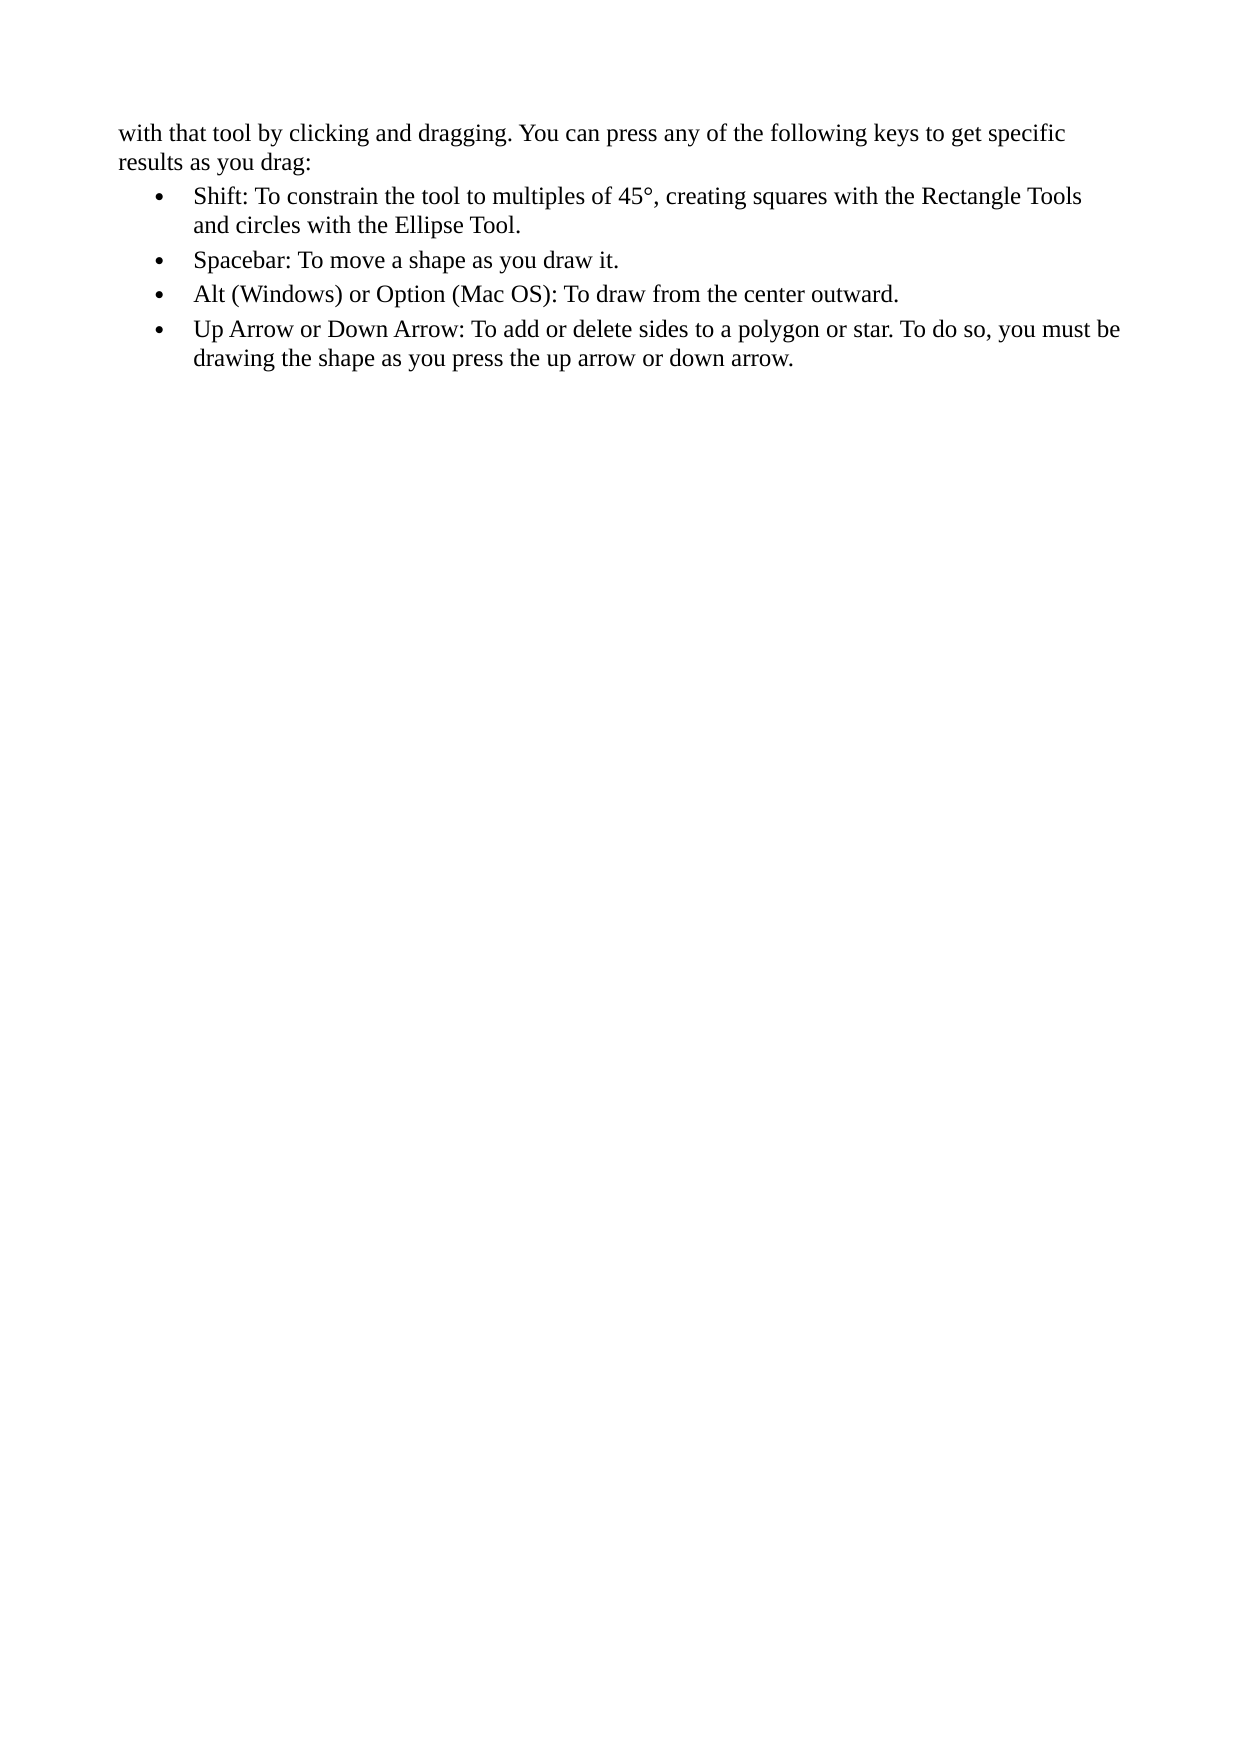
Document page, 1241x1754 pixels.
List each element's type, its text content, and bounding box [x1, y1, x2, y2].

list Spacebar: To move a shape as you draw it. [156, 245, 1122, 273]
list Shift: To constrain the tool to multiples of 45°, creating squares with the Rectangle Tools and circles with the Ellipse Tool. [156, 181, 1122, 239]
list Alt (Windows) or Option (Mac OS): To draw from the center outward. [156, 279, 1122, 308]
text with that tool by clicking and dragging. You can press any of the following keys to get specific results as you drag: [118, 118, 1122, 176]
list Up Arrow or Down Arrow: To add or delete sides to a polygon or star. To do so, you must be drawing the shape as you press the up arrow or down arrow. [156, 314, 1122, 371]
